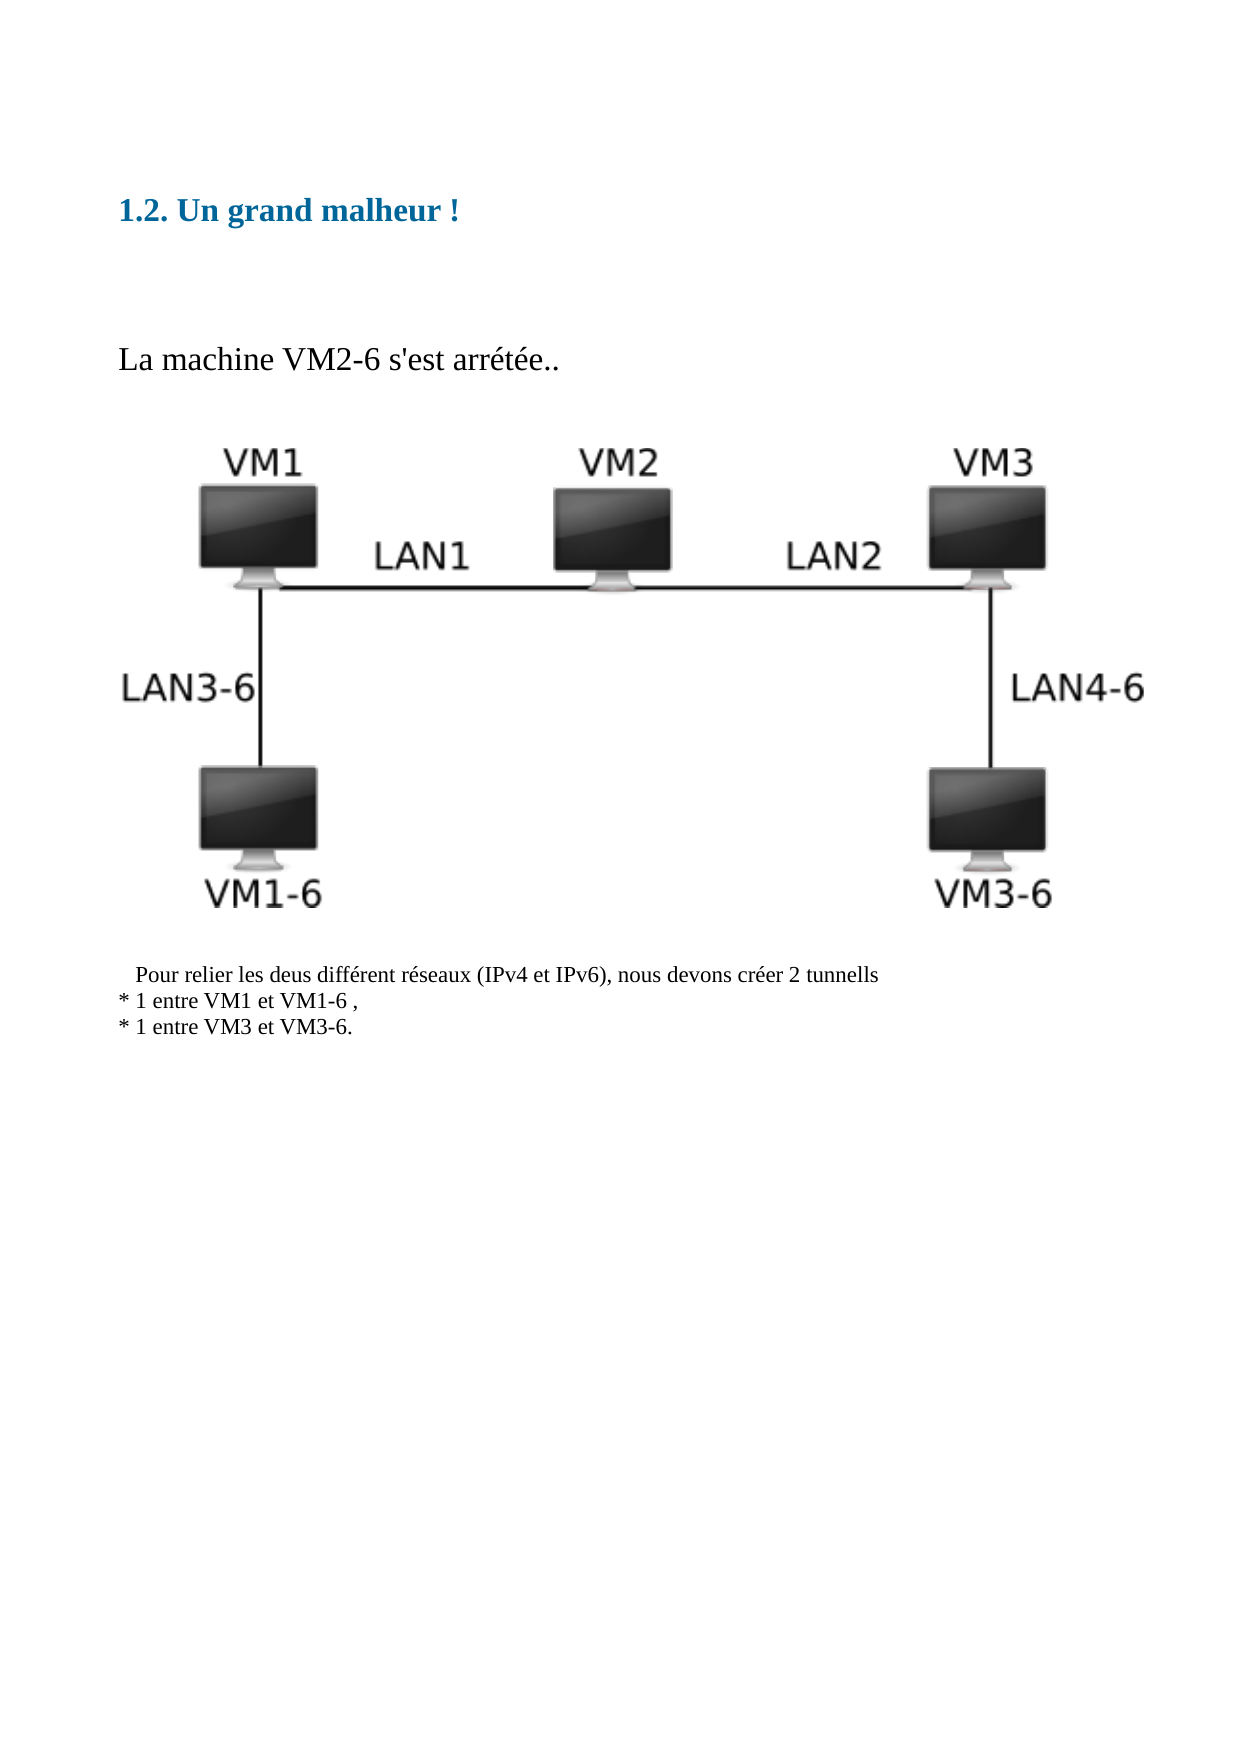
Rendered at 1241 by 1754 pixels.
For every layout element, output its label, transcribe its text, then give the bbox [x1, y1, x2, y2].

text * 1 entre VM3 et VM3-6. [118, 1013, 1122, 1040]
text * 1 entre VM1 et VM1-6 , [118, 987, 1122, 1013]
subtitle 1.2. Un grand malheur ! [118, 190, 1122, 228]
text La machine VM2-6 s'est arrétée.. [118, 339, 1122, 377]
text Pour relier les deus différent réseaux (IPv4 et IPv6), nous devons créer 2 tunnells [118, 961, 1122, 987]
picture [96, 448, 1144, 908]
